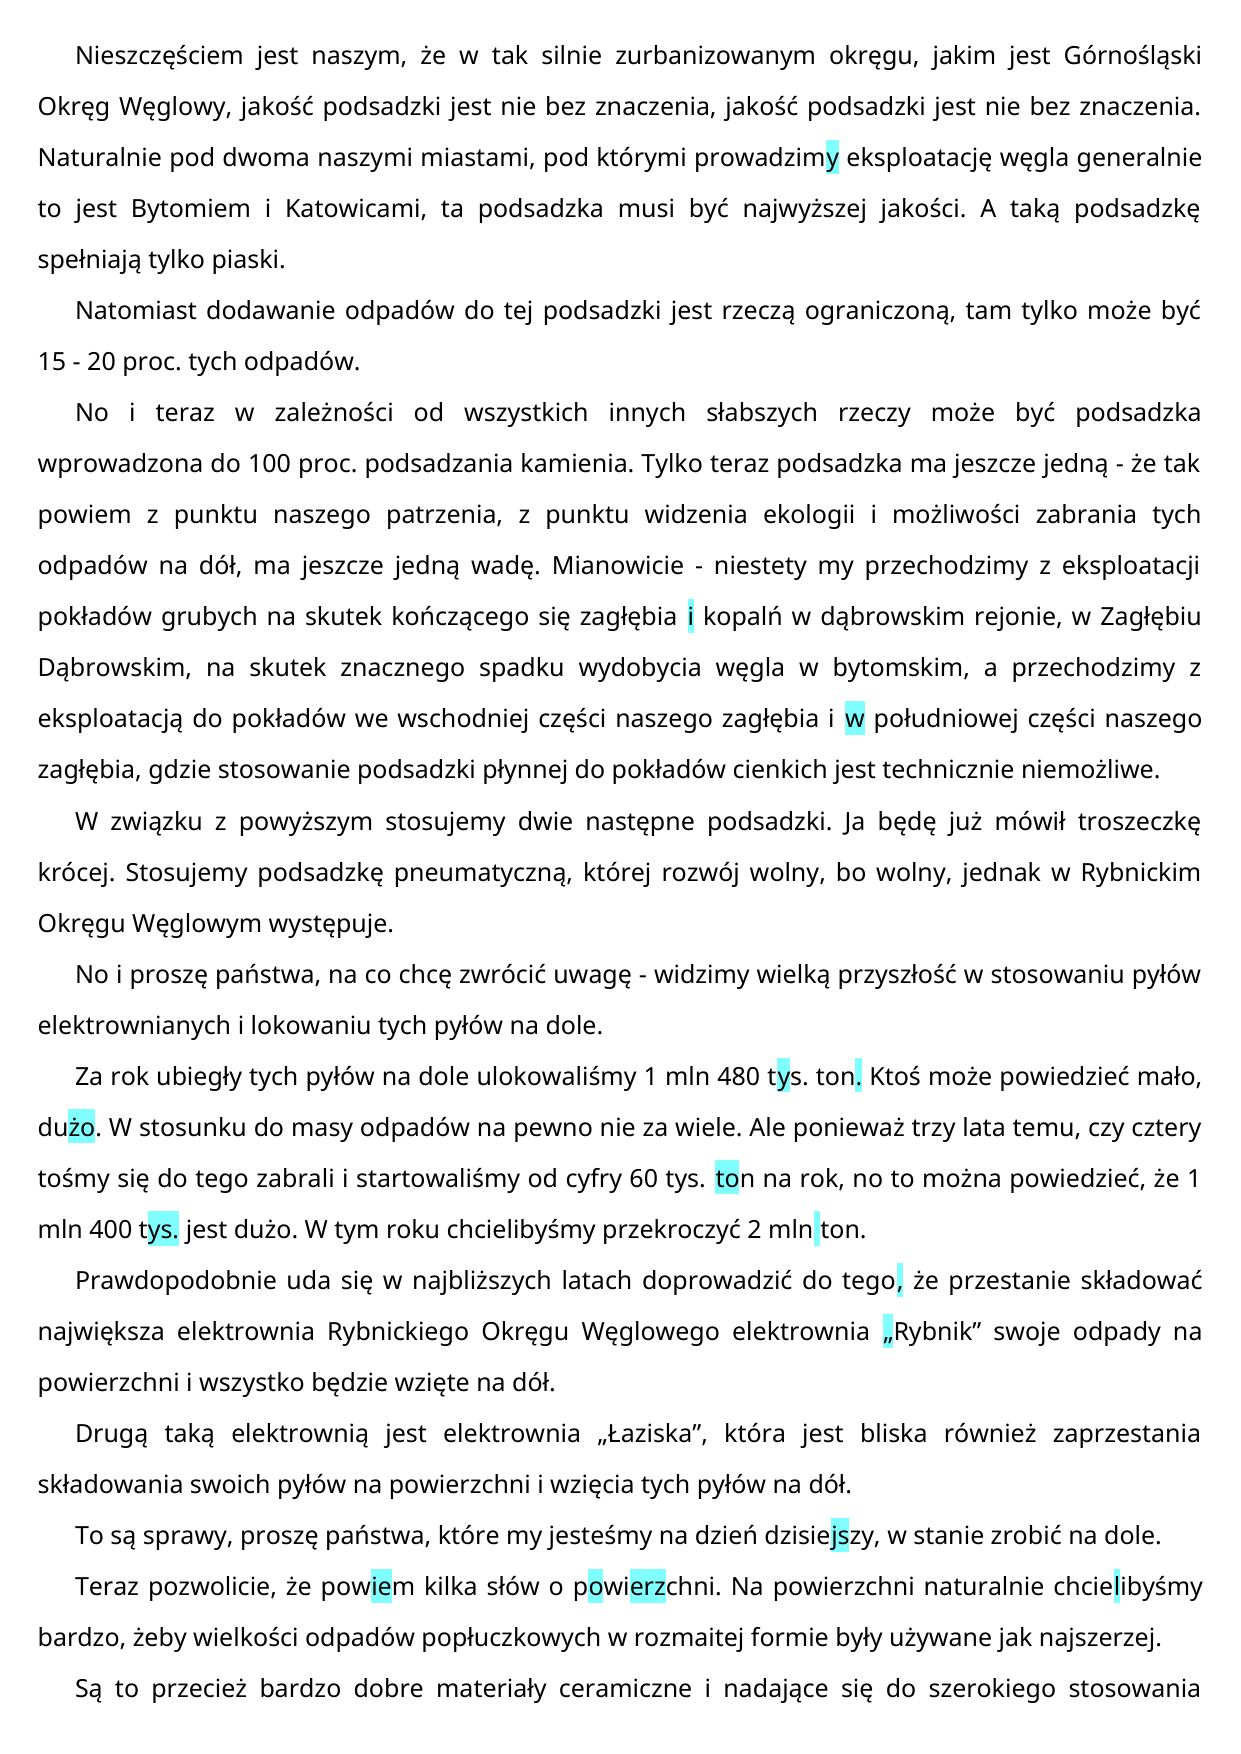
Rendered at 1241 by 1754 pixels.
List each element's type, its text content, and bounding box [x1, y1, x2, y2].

text Nieszczęściem jest naszym, że w tak silnie zurbanizowanym okręgu, jakim jest Górnośląski Okręg Węglowy, jakość podsadzki jest nie bez znaczenia, jakość podsadzki jest nie bez znaczenia. Naturalnie pod dwoma naszymi miastami, pod którymi prowadzimy eksploatację węgla generalnie to jest Bytomiem i Katowicami, ta podsadzka musi być najwyższej jakości. A taką podsadzkę spełniają tylko piaski. [37, 37, 1203, 276]
text Za rok ubiegły tych pyłów na dole ulokowaliśmy 1 mln 480 tys. ton. Ktoś może powiedzieć mało, dużo. W stosunku do masy odpadów na pewno nie za wiele. Ale ponieważ trzy lata temu, czy cztery tośmy się do tego zabrali i startowaliśmy od cyfry 60 tys. ton na rok, no to można powiedzieć, że 1 mln 400 tys. jest dużo. W tym roku chcielibyśmy przekroczyć 2 mln ton. [37, 1058, 1203, 1246]
text No i teraz w zależności od wszystkich innych słabszych rzeczy może być podsadzka wprowadzona do 100 proc. podsadzania kamienia. Tylko teraz podsadzka ma jeszcze jedną - że tak powiem z punktu naszego patrzenia, z punktu widzenia ekologii i możliwości zabrania tych odpadów na dół, ma jeszcze jedną wadę. Mianowicie - niestety my przechodzimy z eksploatacji pokładów grubych na skutek kończącego się zagłębia i kopalń w dąbrowskim rejonie, w Zagłębiu Dąbrowskim, na skutek znacznego spadku wydobycia węgla w bytomskim, a przechodzimy z eksploatacją do pokładów we wschodniej części naszego zagłębia i w południowej części naszego zagłębia, gdzie stosowanie podsadzki płynnej do pokładów cienkich jest technicznie niemożliwe. [37, 395, 1203, 786]
text Teraz pozwolicie, że powiem kilka słów o powierzchni. Na powierzchni naturalnie chcielibyśmy bardzo, żeby wielkości odpadów popłuczkowych w rozmaitej formie były używane jak najszerzej. [37, 1569, 1203, 1654]
text Są to przecież bardzo dobre materiały ceramiczne i nadające się do szerokiego stosowania [37, 1671, 1203, 1705]
text Prawdopodobnie uda się w najbliższych latach doprowadzić do tego, że przestanie składować największa elektrownia Rybnickiego Okręgu Węglowego elektrownia „Rybnik” swoje odpady na powierzchni i wszystko będzie wzięte na dół. [37, 1262, 1203, 1399]
text W związku z powyższym stosujemy dwie następne podsadzki. Ja będę już mówił troszeczkę krócej. Stosujemy podsadzkę pneumatyczną, której rozwój wolny, bo wolny, jednak w Rybnickim Okręgu Węglowym występuje. [37, 803, 1203, 939]
text No i proszę państwa, na co chcę zwrócić uwagę - widzimy wielką przyszłość w stosowaniu pyłów elektrownianych i lokowaniu tych pyłów na dole. [37, 956, 1203, 1041]
text Natomiast dodawanie odpadów do tej podsadzki jest rzeczą ograniczoną, tam tylko może być 15 - 20 proc. tych odpadów. [37, 293, 1203, 378]
text Drugą taką elektrownią jest elektrownia „Łaziska”, która jest bliska również zaprzestania składowania swoich pyłów na powierzchni i wzięcia tych pyłów na dół. [37, 1416, 1203, 1501]
text To są sprawy, proszę państwa, które my jesteśmy na dzień dzisiejszy, w stanie zrobić na dole. [37, 1518, 1203, 1552]
